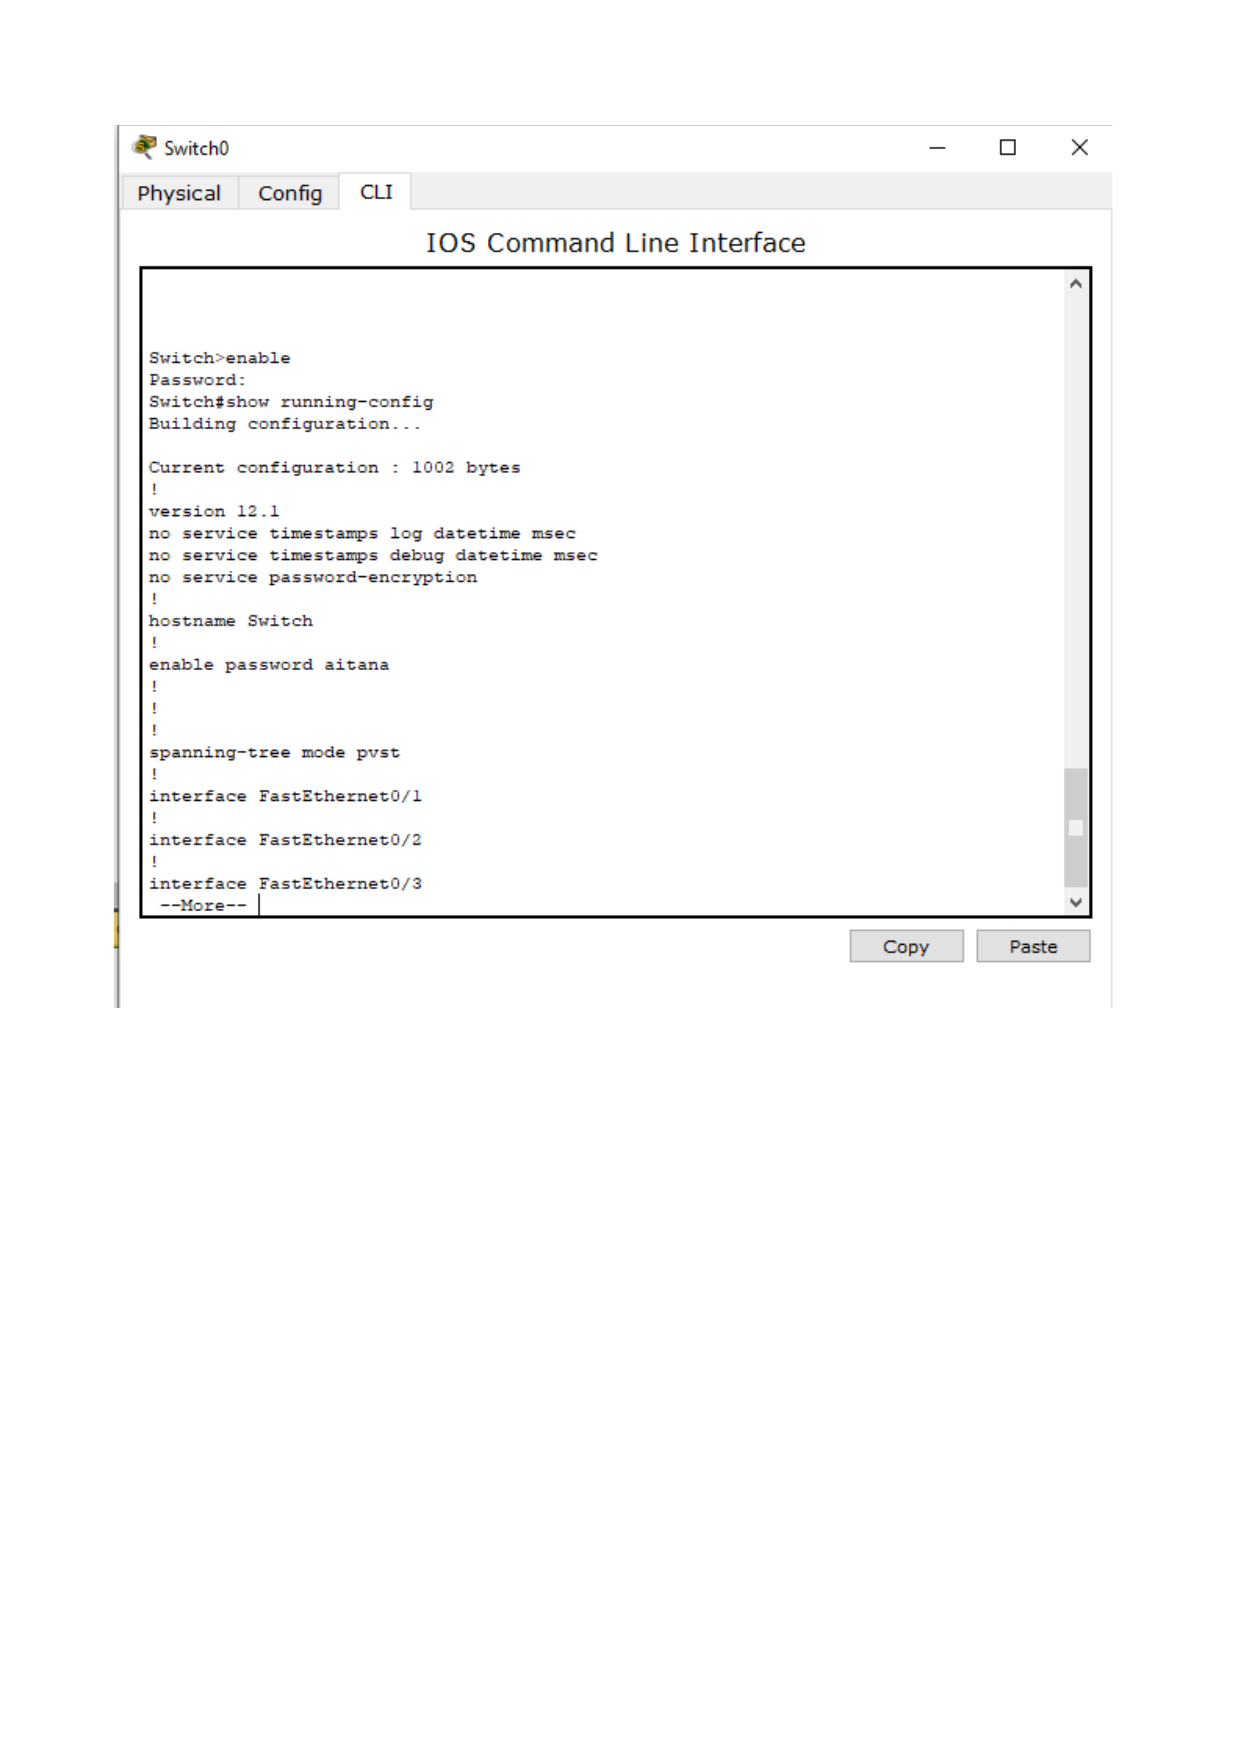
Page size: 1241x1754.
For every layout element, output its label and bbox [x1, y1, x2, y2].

picture [113, 125, 1113, 1008]
